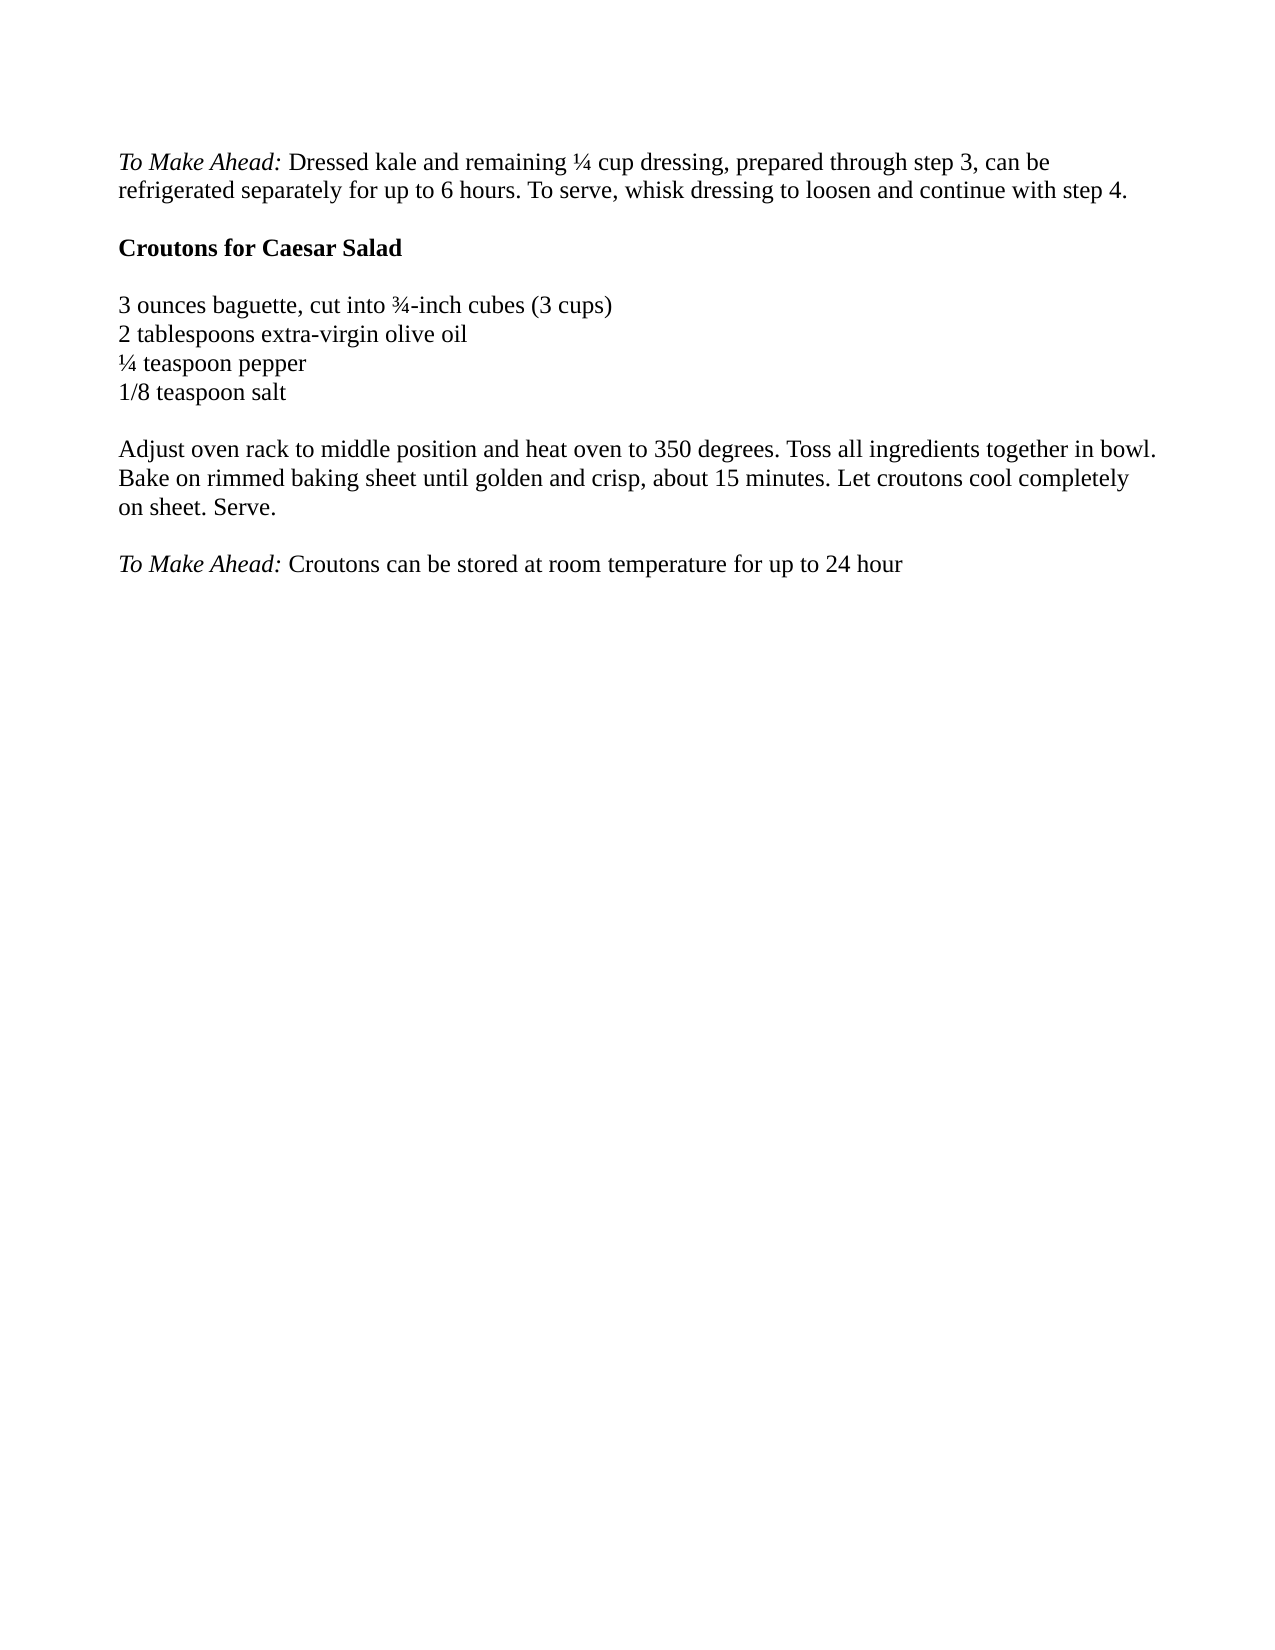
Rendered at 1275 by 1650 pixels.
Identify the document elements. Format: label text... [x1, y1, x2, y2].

text 2 tablespoons extra-virgin olive oil [118, 319, 1157, 348]
text Adjust oven rack to middle position and heat oven to 350 degrees. Toss all ingredients together in bowl. Bake on rimmed baking sheet until golden and crisp, about 15 minutes. Let croutons cool completely on sheet. Serve. [118, 434, 1157, 521]
text To Make Ahead: Croutons can be stored at room temperature for up to 24 hour [118, 549, 1157, 578]
text ¼ teaspoon pepper [118, 348, 1157, 377]
text To Make Ahead: Dressed kale and remaining ¼ cup dressing, prepared through step 3, can be refrigerated separately for up to 6 hours. To serve, whisk dressing to loosen and continue with step 4. [118, 147, 1157, 204]
text Croutons for Caesar Salad [118, 233, 1157, 262]
text 1/8 teaspoon salt [118, 377, 1157, 406]
text 3 ounces baguette, cut into ¾-inch cubes (3 cups) [118, 291, 1157, 319]
